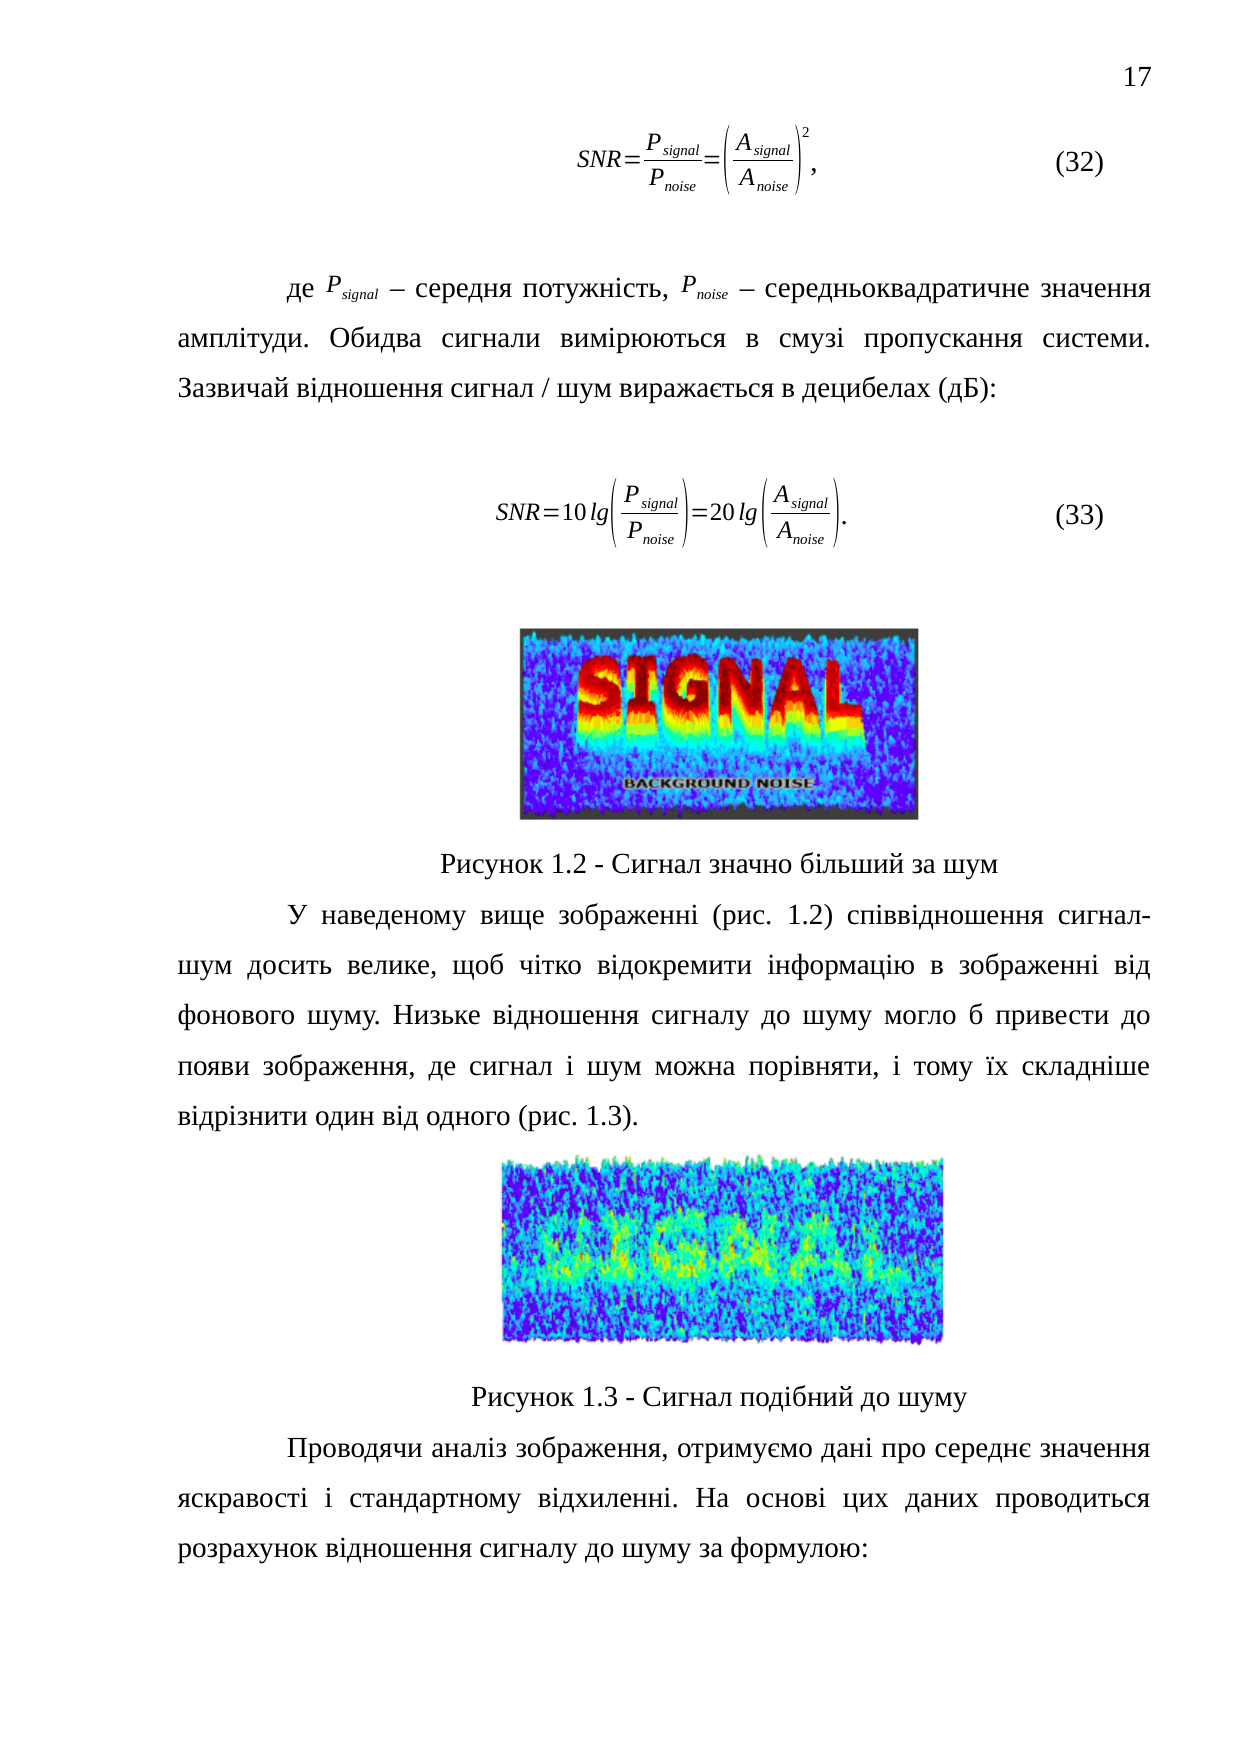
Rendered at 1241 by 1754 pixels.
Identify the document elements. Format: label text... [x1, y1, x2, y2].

text Рисунок 1.2 - Сигнал значно більший за шум [177, 847, 1152, 880]
table_header (32) [1050, 118, 1158, 220]
picture [421, 623, 1017, 830]
table_header (33) [1050, 471, 1158, 573]
text Рисунок 1.3 - Сигнал подібний до шуму [177, 1379, 1152, 1413]
table_header . [183, 471, 1050, 573]
text Проводячи аналіз зображення, отримуємо дані про середнє значення яскравості і стандартному відхиленні. На основі цих даних проводиться розрахунок відношення сигналу до шуму за формулою: [177, 1430, 1152, 1564]
text У наведеному вище зображенні (рис. 1.2) співвідношення сигнал-шум досить велике, щоб чітко відокремити інформацію в зображенні від фонового шуму. Низьке відношення сигналу до шуму могло б привести до появи зображення, де сигнал і шум можна порівняти, і тому їх складніше відрізнити один від одного (рис. 1.3). [177, 897, 1152, 1132]
text де – середня потужність, – середньоквадратичне значення амплітуди. Обидва сигнали вимірюються в смузі пропускання системи. Зазвичай відношення сигнал / шум виражається в децибелах (дБ): [177, 270, 1152, 404]
picture [432, 1148, 1006, 1363]
table_header , [183, 118, 1050, 220]
